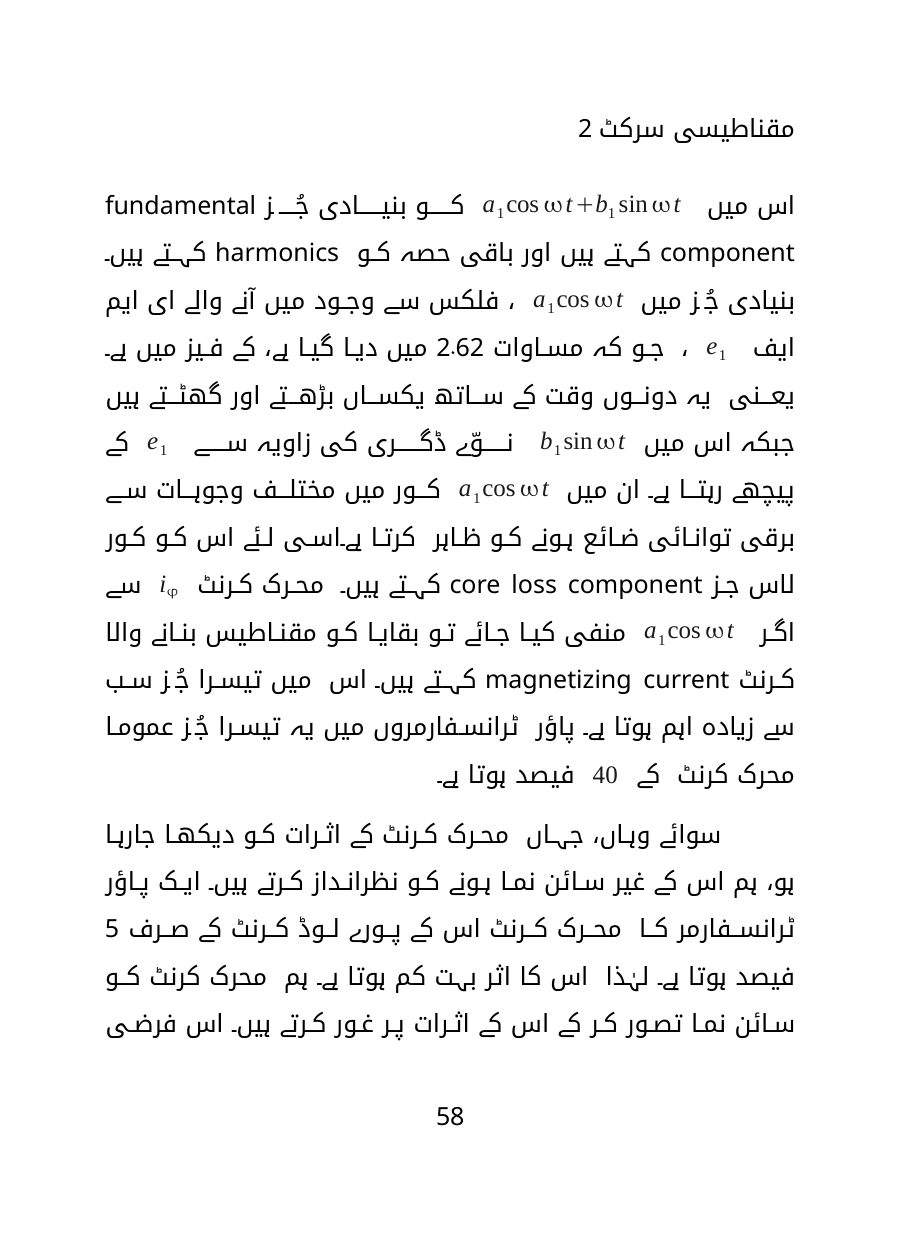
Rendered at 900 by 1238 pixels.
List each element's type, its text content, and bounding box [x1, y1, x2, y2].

text اس میں کو بنیادی جُز fundamental component کہتے ہیں اور باقی حصہ کو harmonics کہتے ہیں۔ بنیادی جُز میں، فلکس سے وجود میں آنے والے ای ایم ایف ، جو کہ مساوات 2.62 میں دیا گیا ہے، کے فیز میں ہے۔ یعنی یہ دونوں وقت کے ساتھ یکساں بڑھتے اور گھٹتے ہیں جبکہ اس میں نوّے ڈگری کی زاویہ سے کے پیچھے رہتا ہے۔ ان میںکور میں مختلف وجوہات سے برقی توانائی ضائع ہونے کو ظاہر کرتا ہے۔اسی لئے اس کو کور لاس جز core loss component کہتے ہیں۔ محرک کرنٹسے اگر منفی کیا جائے تو بقایا کو مقناطیس بنانے والا کرنٹ magnetizing current کہتے ہیں۔ اس میں تیسرا جُز سب سے زیادہ اہم ہوتا ہے۔ پاؤر ٹرانسفارمروں میں یہ تیسرا جُز عموما محرک کرنٹ کےفیصد ہوتا ہے۔ [105, 182, 795, 798]
text سوائے وہاں، جہاں محرک کرنٹ کے اثرات کو دیکھا جارہا ہو، ہم اس کے غیر سائن نما ہونے کو نظرانداز کرتے ہیں۔ ایک پاؤر ٹرانسفارمر کا محرک کرنٹ اس کے پورے لوڈ کرنٹ کے صرف 5 فیصد ہوتا ہے۔ لہٰذا اس کا اثر بہت کم ہوتا ہے۔ ہم محرک کرنٹ کو سائن نما تصور کر کے اس کے اثرات پر غور کرتے ہیں۔ اس فرضی سائن نما محرک کرنٹ کی آر ایم ایس مقدار، اصل محرک کرنٹ کے آر ایم ایس مقدار کے برابر رکھی جاتی ہے۔ شکل کی مدد سے اگر دیکھا جائے تو [105, 811, 795, 1048]
